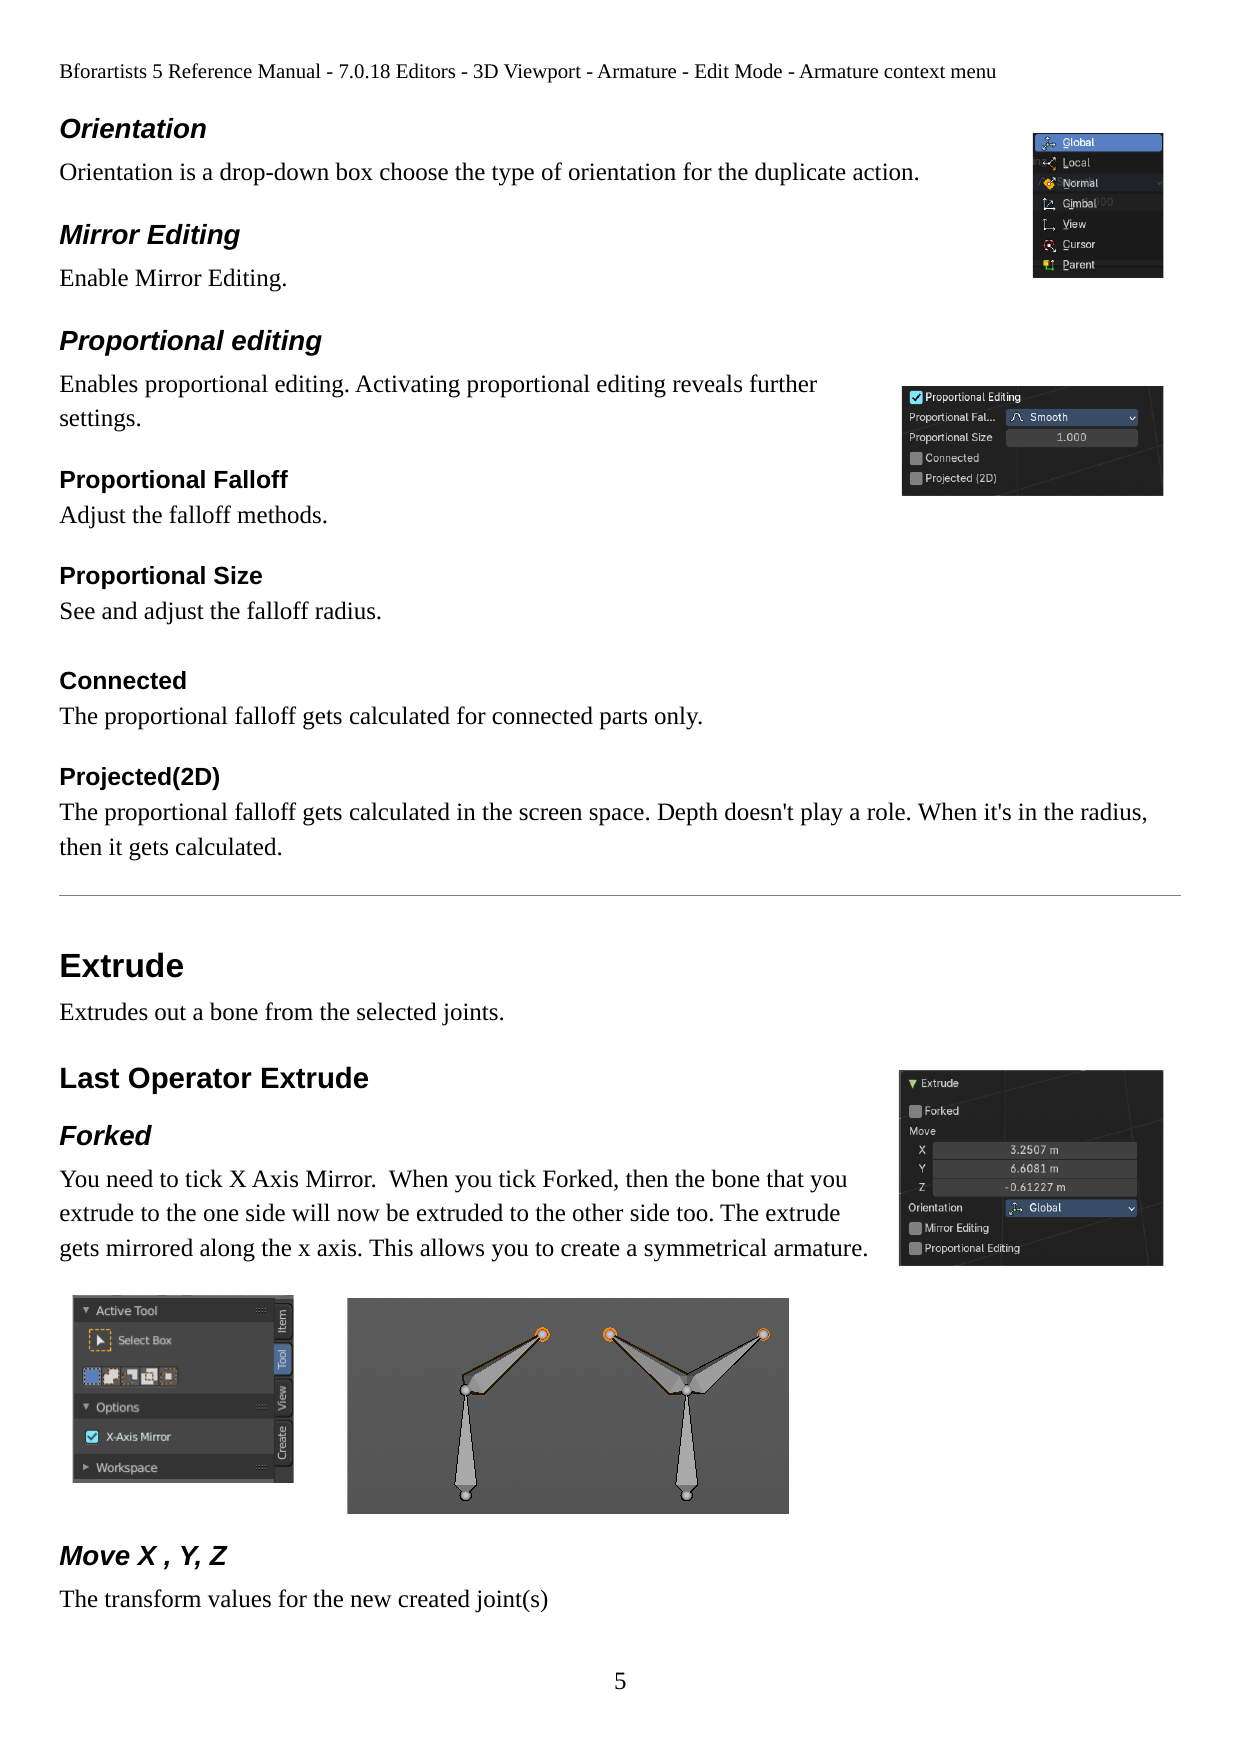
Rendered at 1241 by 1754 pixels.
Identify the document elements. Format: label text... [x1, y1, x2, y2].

picture [898, 1070, 1164, 1266]
subtitle Orientation [59, 113, 1181, 144]
text The proportional falloff gets calculated for connected parts only. [59, 701, 1181, 729]
text The transform values for the new created joint(s) [59, 1584, 1181, 1613]
picture [1032, 133, 1164, 278]
subtitle Forked [59, 1119, 898, 1151]
subtitle Move X , Y, Z [59, 1539, 1181, 1571]
text Adjust the falloff methods. [59, 500, 1181, 528]
subtitle Proportional Falloff [59, 465, 901, 493]
text Extrudes out a bone from the selected joints. [59, 997, 1181, 1026]
subtitle Proportional Size [59, 561, 1181, 590]
subtitle [1164, 1119, 1181, 1151]
picture [72, 1295, 294, 1483]
picture [347, 1298, 789, 1514]
text Orientation is a drop-down box choose the type of orientation for the duplicate action. [59, 157, 1032, 186]
text Enables proportional editing. Activating proportional editing reveals further settings. [59, 369, 1181, 432]
subtitle Connected [59, 666, 1181, 694]
text You need to tick X Axis Mirror. When you tick Forked, then the bone that you extrude to the one side will now be extruded to the other side too. The extrude gets mirrored along the x axis. This allows you to create a symmetrical armature. [59, 1164, 898, 1261]
subtitle [1164, 218, 1181, 250]
subtitle Last Operator Extrude [59, 1061, 1181, 1094]
subtitle Projected(2D) [59, 762, 1181, 791]
subtitle [1164, 465, 1181, 493]
subtitle Proportional editing [59, 324, 1181, 356]
text The proportional falloff gets calculated in the screen space. Depth doesn't play a role. When it's in the radius, then it gets calculated. [59, 797, 1181, 860]
subtitle Extrude [59, 946, 1181, 984]
subtitle Mirror Editing [59, 218, 1032, 250]
text Enable Mirror Editing. [59, 263, 1181, 292]
picture [901, 386, 1164, 496]
text See and adjust the falloff radius. [59, 596, 1181, 625]
